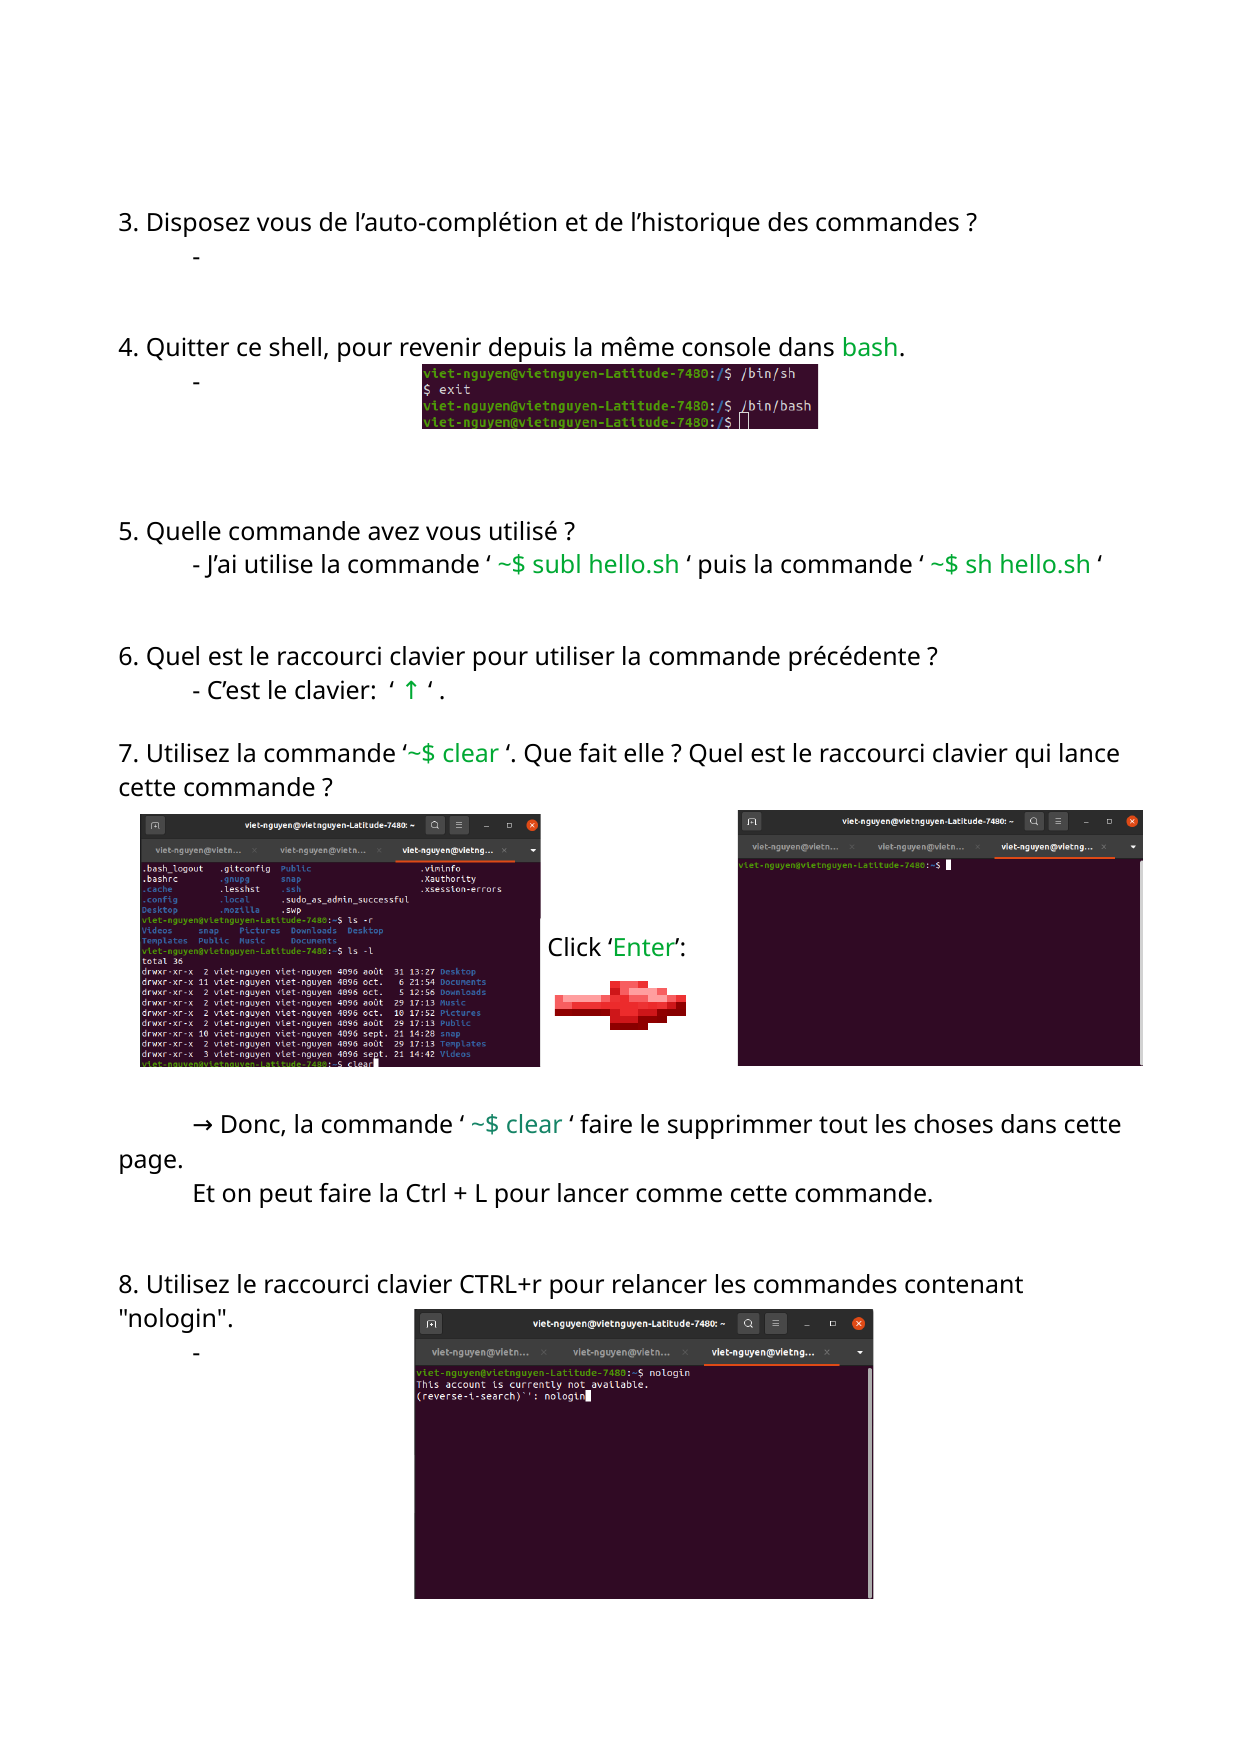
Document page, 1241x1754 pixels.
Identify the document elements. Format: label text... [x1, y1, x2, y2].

text - C’est le clavier: ‘ ↑ ‘ . [118, 673, 1122, 707]
picture [414, 1309, 874, 1599]
text Click ‘Enter’: [541, 929, 737, 963]
text 4. Quitter ce shell, pour revenir depuis la même console dans bash. [118, 330, 1122, 364]
picture [140, 814, 541, 1067]
text Et on peut faire la Ctrl + L pour lancer comme cette commande. [118, 1175, 1122, 1209]
text - J’ai utilise la commande ‘ ~$ subl hello.sh ‘ puis la commande ‘ ~$ sh hello.sh ‘ [118, 547, 1122, 581]
text 3. Disposez vous de l’auto-complétion et de l’historique des commandes ? [118, 204, 1122, 238]
text → Donc, la commande ‘ ~$ clear ‘ faire le supprimmer tout les choses dans cette page. [118, 1107, 1122, 1175]
picture [737, 810, 1143, 1066]
text 5. Quelle commande avez vous utilisé ? [118, 513, 1122, 547]
text - [118, 1335, 414, 1369]
text - [819, 364, 1122, 398]
text 8. Utilisez le raccourci clavier CTRL+r pour relancer les commandes contenant "nologin". [118, 1267, 1122, 1335]
text - [118, 364, 422, 398]
text - [118, 238, 1122, 272]
text - [874, 1335, 1122, 1369]
text 6. Quel est le raccourci clavier pour utiliser la commande précédente ? [118, 639, 1122, 673]
picture [422, 364, 819, 429]
text [118, 929, 140, 963]
text 7. Utilisez la commande ‘~$ clear ‘. Que fait elle ? Quel est le raccourci clavier qui lance cette commande ? [118, 736, 1122, 804]
picture [554, 981, 686, 1030]
